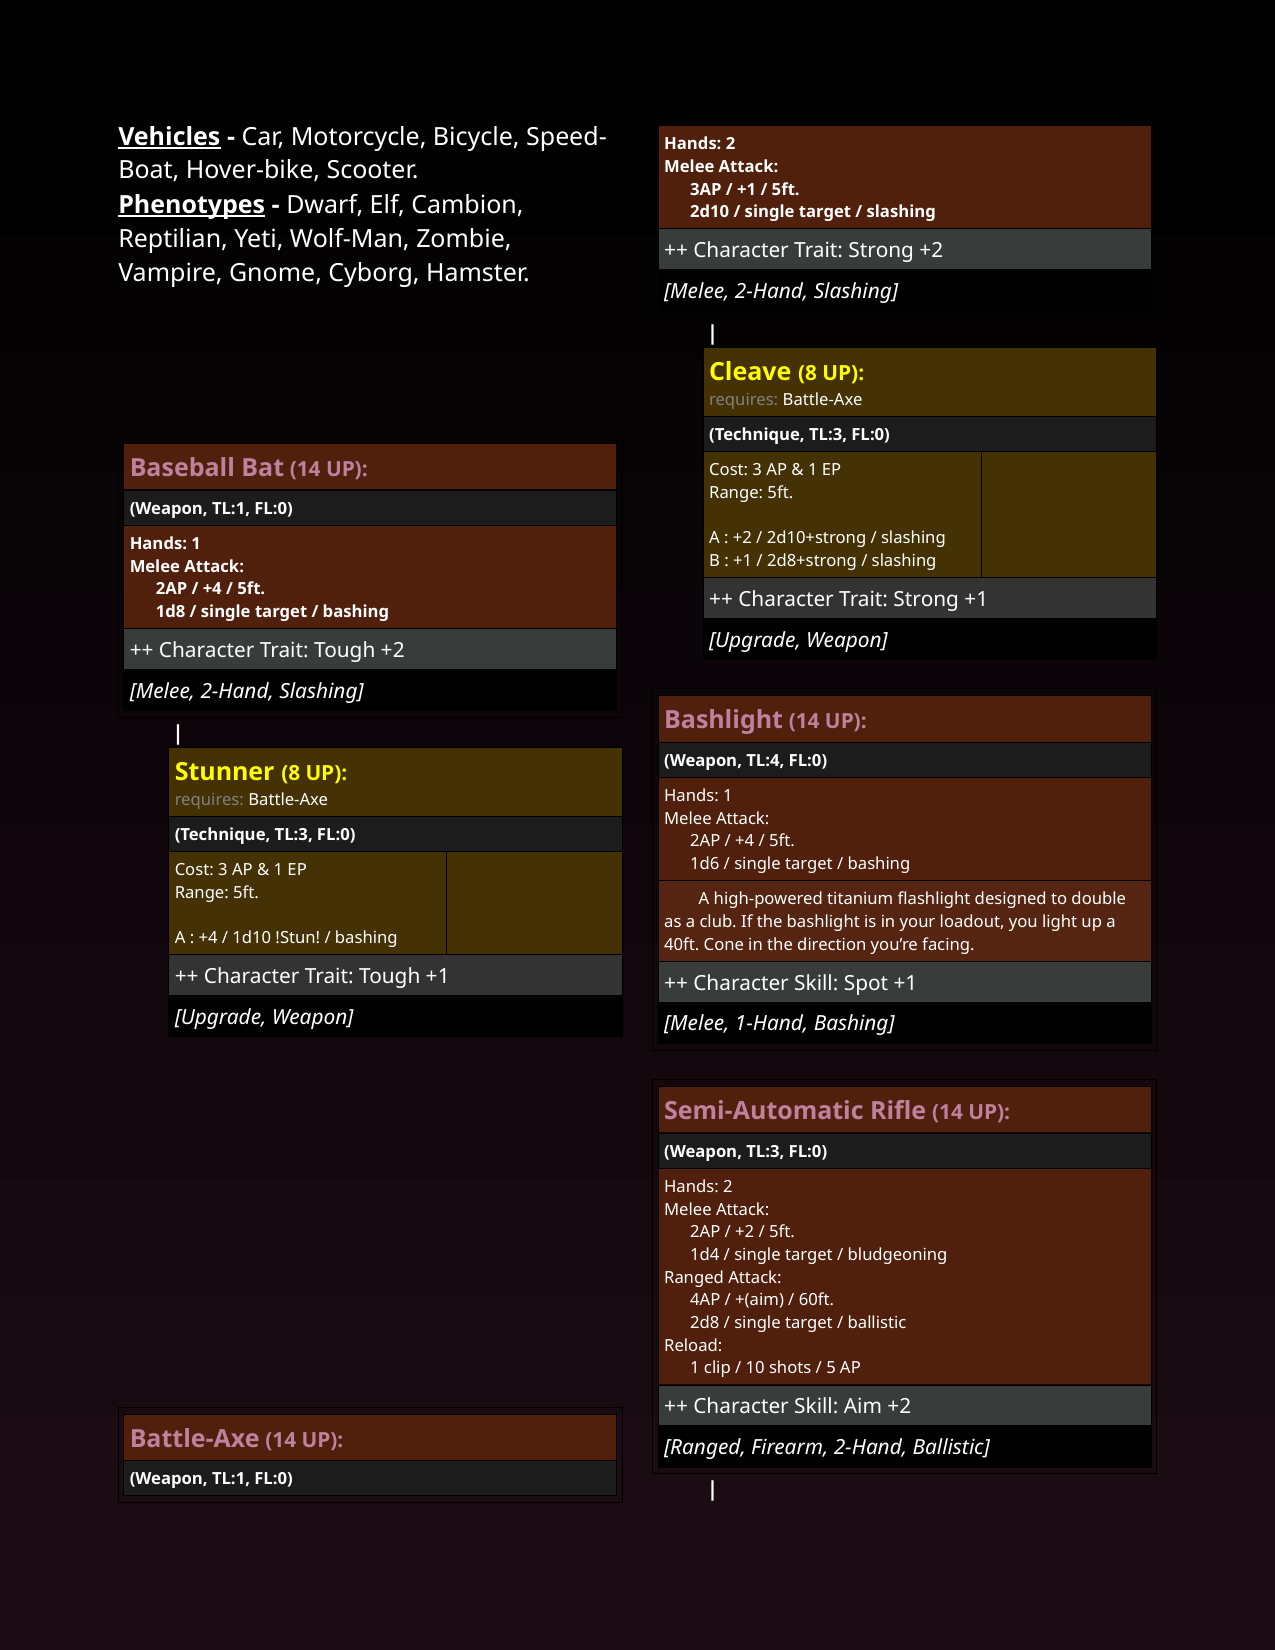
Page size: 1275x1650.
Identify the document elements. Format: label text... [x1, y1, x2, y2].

table_cell Cost: 3 AP & 1 EP Range: 5ft. A : +2 / 2d10+strong / slashing B : +1 / 2d8+strong / slashing [704, 452, 981, 577]
table_cell (Technique, TL:3, FL:0) [704, 417, 1156, 451]
table_header Stunner (8 UP): requires: Battle-Axe [169, 748, 622, 816]
table_cell [Upgrade, Weapon] [704, 619, 1156, 659]
table_cell ++ Character Skill: Aim +2 [659, 1386, 1151, 1425]
text Vehicles - Car, Motorcycle, Bicycle, Speed-Boat, Hover-bike, Scooter. [118, 118, 622, 186]
table_cell (Weapon, TL:3, FL:0) [659, 1134, 1151, 1168]
text | [118, 718, 622, 746]
table_cell ++ Character Trait: Strong +2 [659, 229, 1151, 269]
table_cell Hands: 2 Melee Attack: 2AP / +2 / 5ft. 1d4 / single target / bludgeoning Ranged Attack: 4AP / +(aim) / 60ft. 2d8 / single target / ballistic Reload: 1 clip / 10 shots / 5 AP [659, 1169, 1151, 1384]
text | [652, 1474, 1157, 1503]
table_cell ++ Character Trait: Strong +1 [704, 578, 1156, 618]
table_header [119, 437, 622, 717]
table_header Semi-Automatic Rifle (14 UP): [659, 1087, 1151, 1132]
table_cell [Melee, 2-Hand, Slashing] [659, 270, 1151, 310]
table_header Baseball Bat (14 UP): [124, 444, 616, 489]
table_cell [Melee, 1-Hand, Bashing] [659, 1003, 1151, 1043]
table_cell [982, 452, 1156, 577]
text | [652, 318, 1157, 346]
table_cell A high-powered titanium flashlight designed to double as a club. If the bashlight is in your loadout, you light up a 40ft. Cone in the direction you’re facing. [659, 881, 1151, 961]
table_cell Hands: 2 Melee Attack: 3AP / +1 / 5ft. 2d10 / single target / slashing [659, 126, 1151, 228]
table_cell ++ Character Trait: Tough +1 [169, 955, 622, 995]
table_header [653, 1080, 1156, 1473]
table_header [119, 1408, 622, 1502]
table_cell Hands: 1 Melee Attack: 2AP / +4 / 5ft. 1d6 / single target / bashing [659, 778, 1151, 880]
table_cell ++ Character Trait: Tough +2 [124, 629, 616, 669]
table_cell [Ranged, Firearm, 2-Hand, Ballistic] [659, 1426, 1151, 1466]
table_cell [Melee, 2-Hand, Slashing] [124, 670, 616, 710]
table_header [653, 689, 1156, 1049]
text Phenotypes - Dwarf, Elf, Cambion, Reptilian, Yeti, Wolf-Man, Zombie, Vampire, Gnome, Cyborg, Hamster. [118, 186, 622, 288]
table_header Cleave (8 UP): requires: Battle-Axe [704, 348, 1156, 416]
table_cell Cost: 3 AP & 1 EP Range: 5ft. A : +4 / 1d10 !Stun! / bashing [169, 852, 446, 954]
table_cell Hands: 1 Melee Attack: 2AP / +4 / 5ft. 1d8 / single target / bashing [124, 526, 616, 628]
table_cell (Technique, TL:3, FL:0) [169, 817, 622, 851]
table_header Battle-Axe (14 UP): [124, 1415, 616, 1460]
table_cell [447, 852, 622, 954]
table_cell [Upgrade, Weapon] [169, 996, 622, 1036]
table_cell (Weapon, TL:1, FL:0) [124, 1461, 616, 1495]
table_header Bashlight (14 UP): [659, 696, 1151, 742]
table_cell (Weapon, TL:1, FL:0) [124, 491, 616, 525]
table_cell ++ Character Skill: Spot +1 [659, 962, 1151, 1002]
table_header [653, 119, 1156, 317]
table_cell (Weapon, TL:4, FL:0) [659, 743, 1151, 777]
